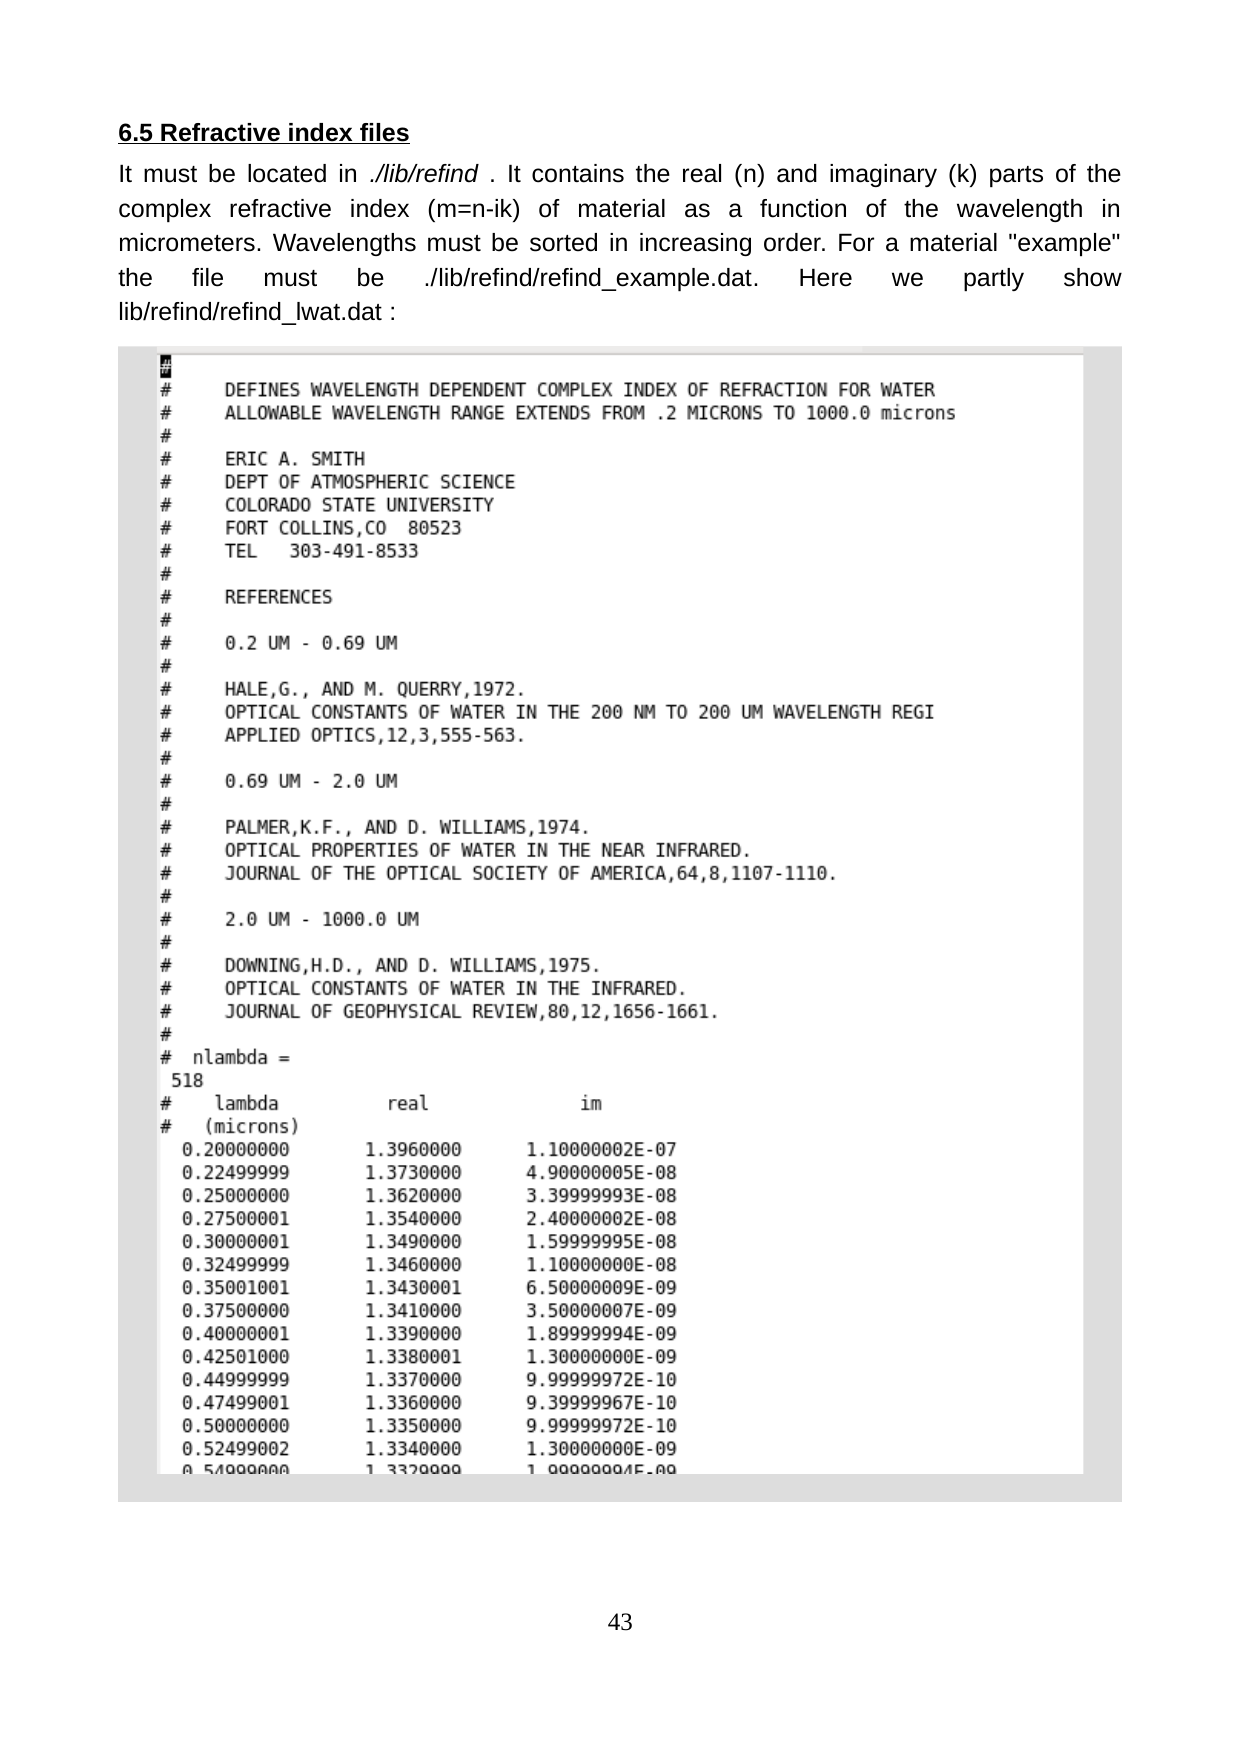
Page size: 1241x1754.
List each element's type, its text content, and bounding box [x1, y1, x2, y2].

picture [156, 346, 1084, 1474]
subtitle 6.5 Refractive index files [118, 118, 1122, 147]
text It must be located in ./lib/refind . It contains the real (n) and imaginary (k) parts of the complex refractive index (m=n-ik) of material as a function of the wavelength in micrometers. Wavelengths must be sorted in increasing order. For a material "example" the file must be ./lib/refind/refind_example.dat. Here we partly show lib/refind/refind_lwat.dat : [118, 159, 1122, 326]
